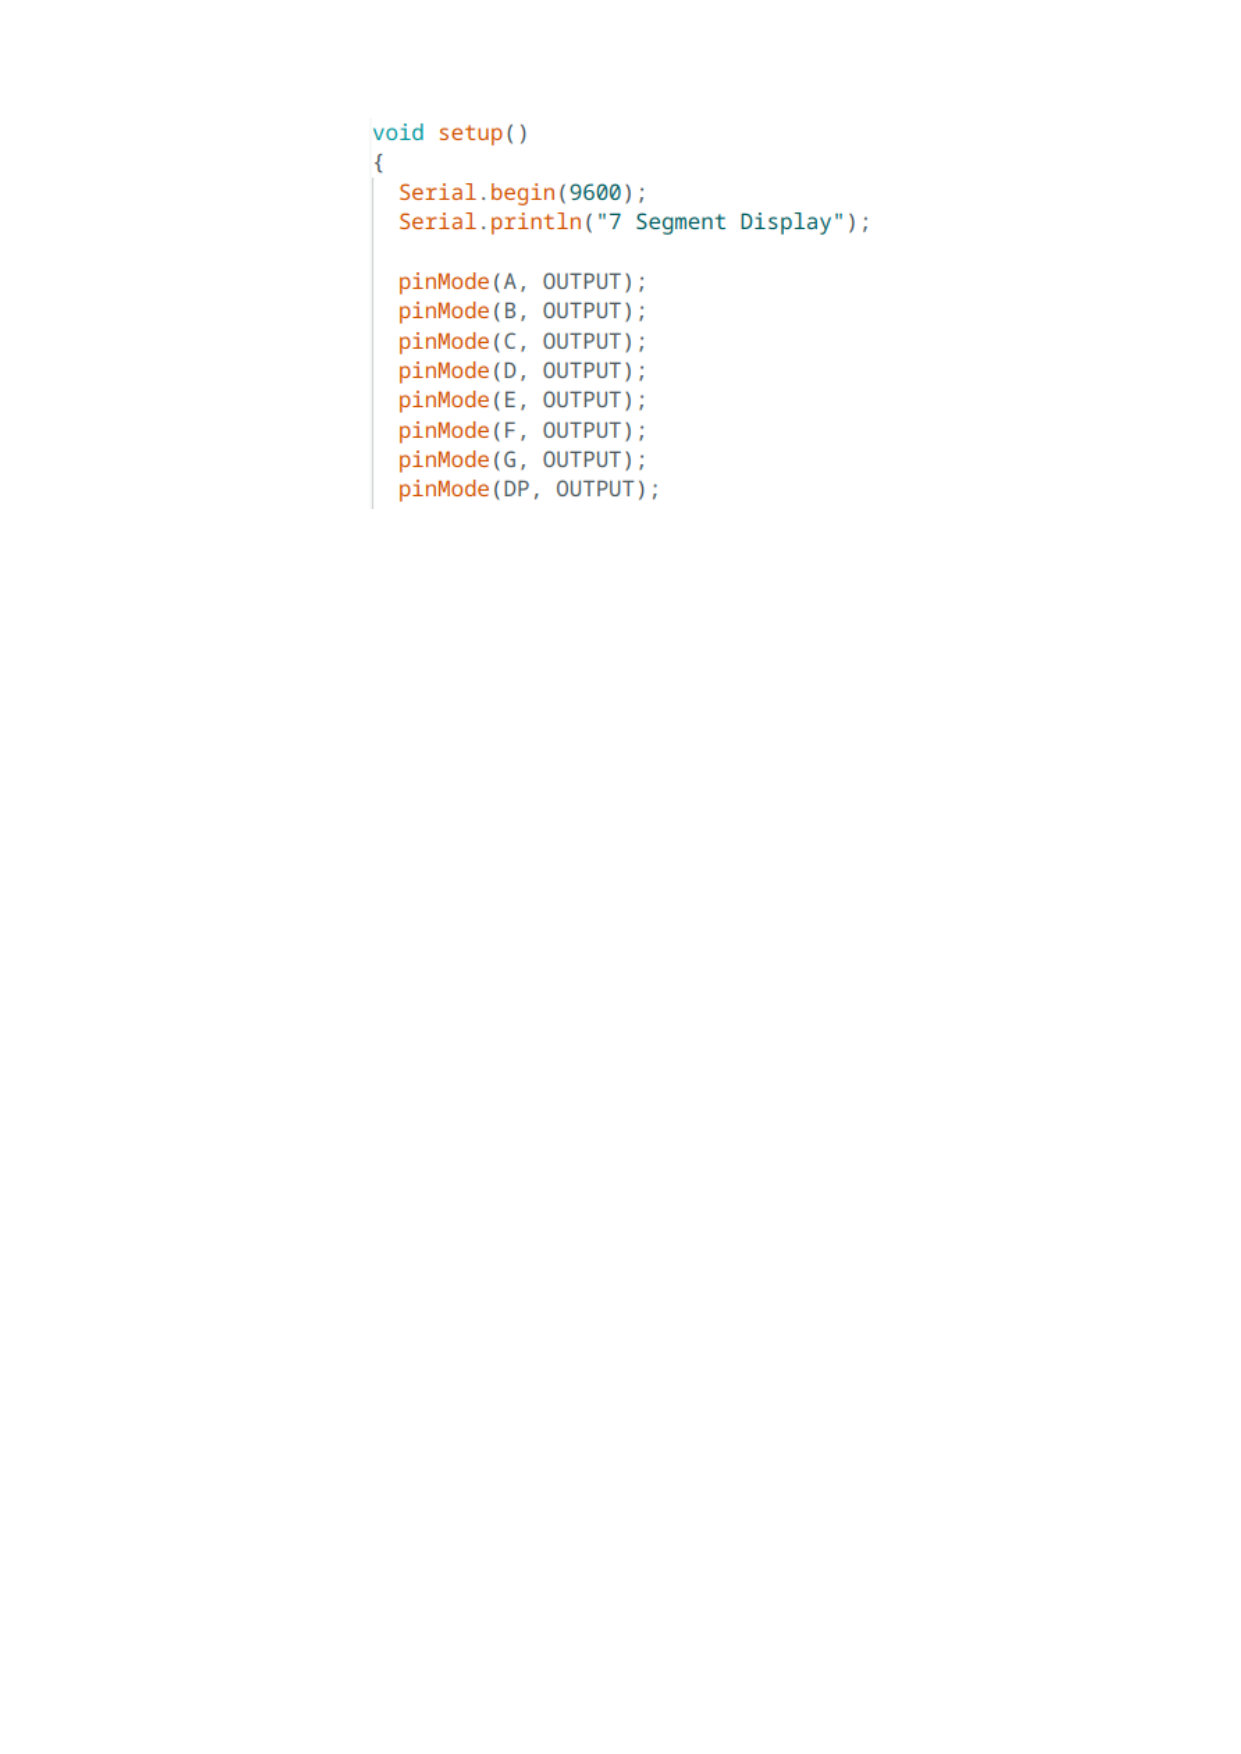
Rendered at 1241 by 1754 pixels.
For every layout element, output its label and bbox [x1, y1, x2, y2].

picture [361, 118, 880, 509]
